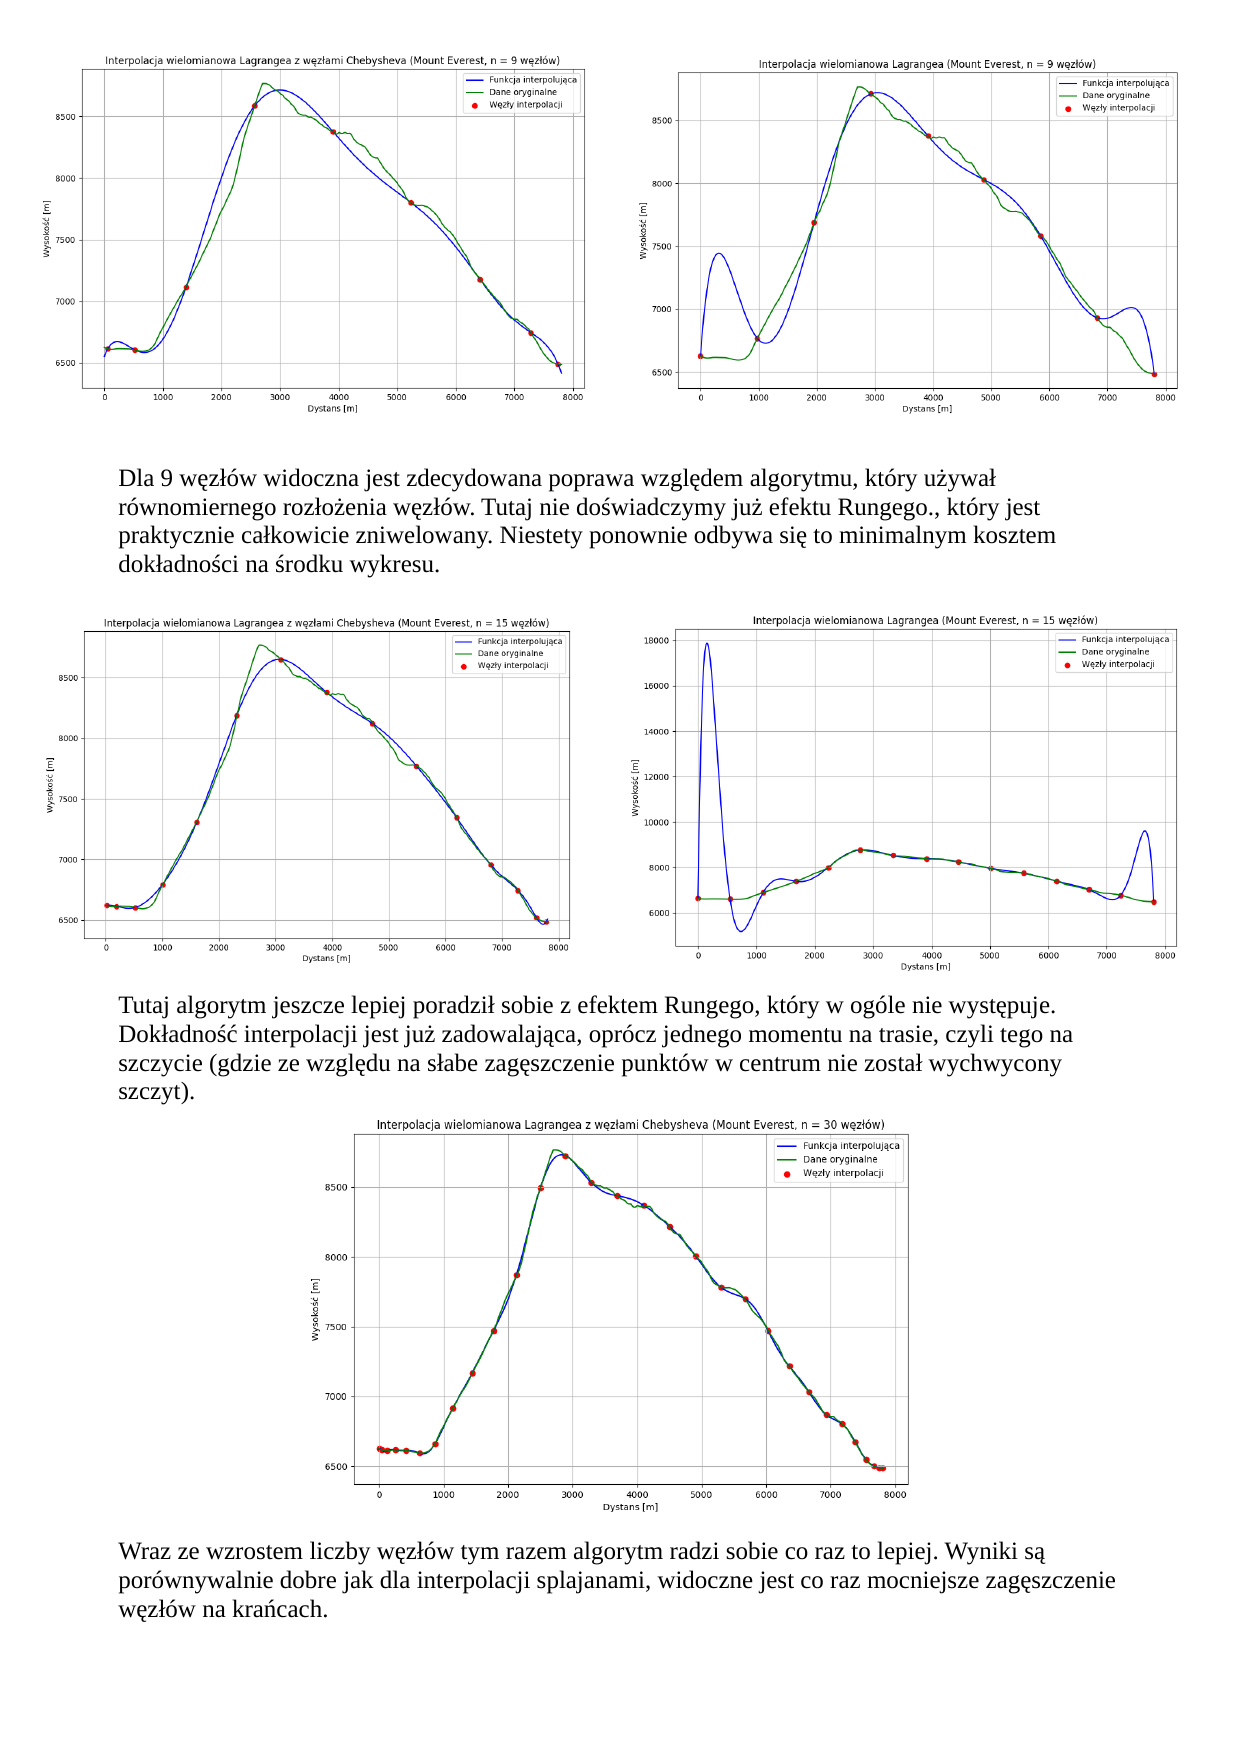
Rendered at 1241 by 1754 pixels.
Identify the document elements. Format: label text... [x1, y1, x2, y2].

text Wraz ze wzrostem liczby węzłów tym razem algorytm radzi sobie co raz to lepiej. Wyniki są porównywalnie dobre jak dla interpolacji splajanami, widoczne jest co raz mocniejsze zagęszczenie węzłów na krańcach. [118, 1536, 1122, 1623]
picture [5, 579, 1240, 991]
picture [264, 1079, 979, 1534]
text Dla 9 węzłów widoczna jest zdecydowana poprawa względem algorytmu, który używał równomiernego rozłożenia węzłów. Tutaj nie doświadczymy już efektu Rungego., który jest praktycznie całkowicie zniwelowany. Niestety ponownie odbywa się to minimalnym kosztem dokładności na środku wykresu. [118, 463, 1122, 578]
picture [0, 19, 1241, 433]
text Tutaj algorytm jeszcze lepiej poradził sobie z efektem Rungego, który w ogóle nie występuje. Dokładność interpolacji jest już zadowalająca, oprócz jednego momentu na trasie, czyli tego na szczycie (gdzie ze względu na słabe zagęszczenie punktów w centrum nie został wychwycony szczyt). [118, 982, 1122, 1105]
